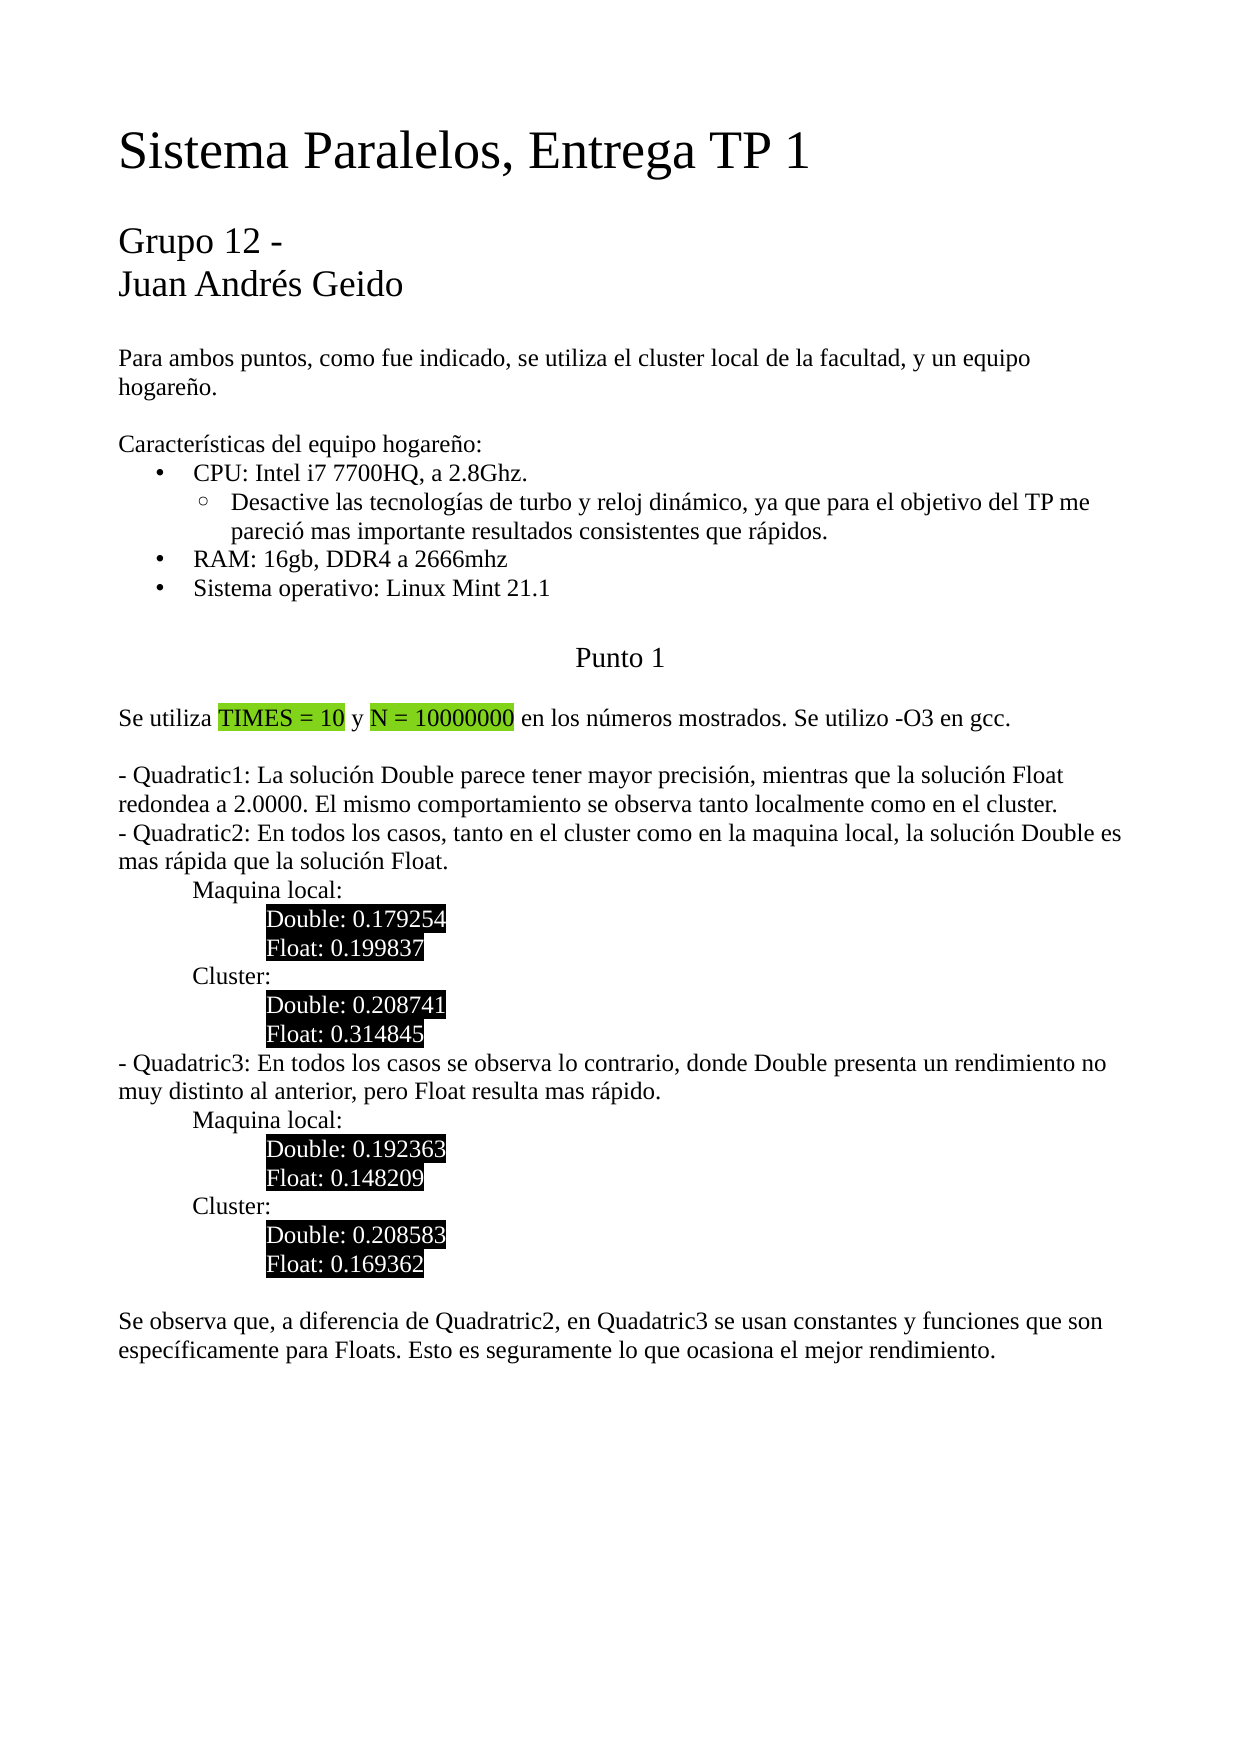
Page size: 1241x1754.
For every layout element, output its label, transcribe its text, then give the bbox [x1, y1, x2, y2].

text Float: 0.148209 [118, 1163, 1122, 1191]
text Sistema Paralelos, Entrega TP 1 [118, 118, 1122, 180]
text Se utiliza TIMES = 10 y N = 10000000 en los números mostrados. Se utilizo -O3 en gcc. [118, 703, 1122, 731]
text Float: 0.199837 [118, 933, 1122, 961]
text - Quadatric3: En todos los casos se observa lo contrario, donde Double presenta un rendimiento no muy distinto al anterior, pero Float resulta mas rápido. [118, 1048, 1122, 1105]
text Double: 0.208583 [118, 1220, 1122, 1249]
text Double: 0.208741 [118, 990, 1122, 1019]
list CPU: Intel i7 7700HQ, a 2.8Ghz. [156, 458, 1122, 487]
text Cluster: [118, 961, 1122, 990]
text Double: 0.179254 [118, 904, 1122, 933]
text Grupo 12 - [118, 219, 1122, 262]
text Maquina local: [118, 1105, 1122, 1134]
text - Quadratic2: En todos los casos, tanto en el cluster como en la maquina local, la solución Double es mas rápida que la solución Float. [118, 818, 1122, 875]
text Float: 0.169362 [118, 1249, 1122, 1278]
list RAM: 16gb, DDR4 a 2666mhz [156, 544, 1122, 573]
text Se observa que, a diferencia de Quadratric2, en Quadatric3 se usan constantes y funciones que son específicamente para Floats. Esto es seguramente lo que ocasiona el mejor rendimiento. [118, 1306, 1122, 1364]
text Float: 0.314845 [118, 1019, 1122, 1048]
text Juan Andrés Geido [118, 262, 1122, 305]
text - Quadratic1: La solución Double parece tener mayor precisión, mientras que la solución Float redondea a 2.0000. El mismo comportamiento se observa tanto localmente como en el cluster. [118, 760, 1122, 818]
text Características del equipo hogareño: [118, 429, 1122, 458]
list Sistema operativo: Linux Mint 21.1 [156, 573, 1122, 602]
text Maquina local: [118, 875, 1122, 904]
text Cluster: [118, 1191, 1122, 1220]
list Desactive las tecnologías de turbo y reloj dinámico, ya que para el objetivo del TP me pareció mas importante resultados consistentes que rápidos. [193, 487, 1122, 544]
text Double: 0.192363 [118, 1134, 1122, 1163]
text Para ambos puntos, como fue indicado, se utiliza el cluster local de la facultad, y un equipo hogareño. [118, 343, 1122, 401]
text Punto 1 [118, 640, 1122, 674]
